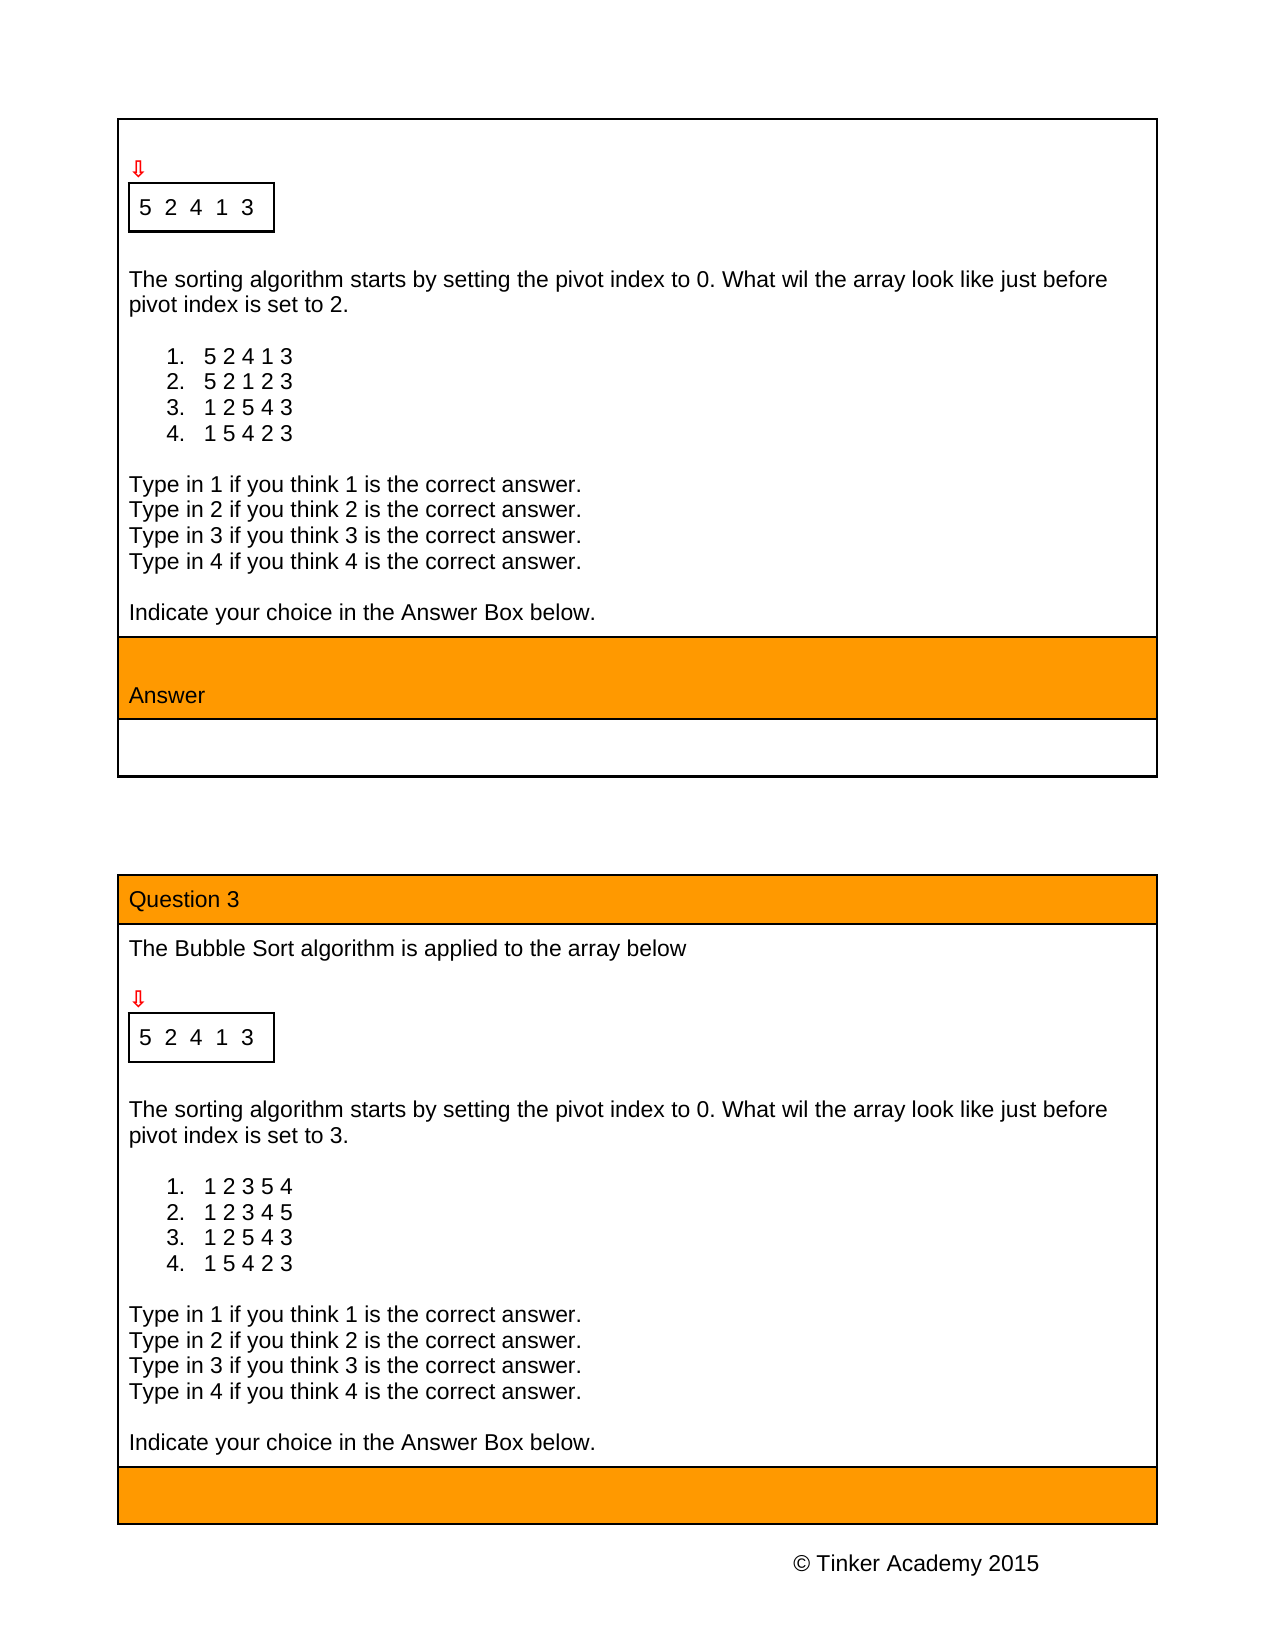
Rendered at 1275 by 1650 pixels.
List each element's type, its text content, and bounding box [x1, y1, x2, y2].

table_header Question 3 [119, 876, 1156, 923]
table_cell Answer [119, 638, 1156, 718]
table_header 5 2 4 1 3 [130, 1014, 273, 1061]
table_cell ⇩ The sorting algorithm starts by setting the pivot index to 0. What wil the array look like just before pivot index is set to 2. 5 2 4 1 3 5 2 1 2 3 1 2 5 4 3 1 5 4 2 3 Type in 1 if you think 1 is the correct answer. Type in 2 if you think 2 is the correct answer. Type in 3 if you think 3 is the correct answer. Type in 4 if you think 4 is the correct answer. Indicate your choice in the Answer Box below. [119, 120, 1156, 636]
table_header 5 2 4 1 3 [130, 184, 273, 230]
table_cell [119, 1468, 1156, 1523]
table_cell The Bubble Sort algorithm is applied to the array below ⇩ The sorting algorithm starts by setting the pivot index to 0. What wil the array look like just before pivot index is set to 3. 1 2 3 5 4 1 2 3 4 5 1 2 5 4 3 1 5 4 2 3 Type in 1 if you think 1 is the correct answer. Type in 2 if you think 2 is the correct answer. Type in 3 if you think 3 is the correct answer. Type in 4 if you think 4 is the correct answer. Indicate your choice in the Answer Box below. [119, 925, 1156, 1466]
table_cell [119, 720, 1156, 775]
